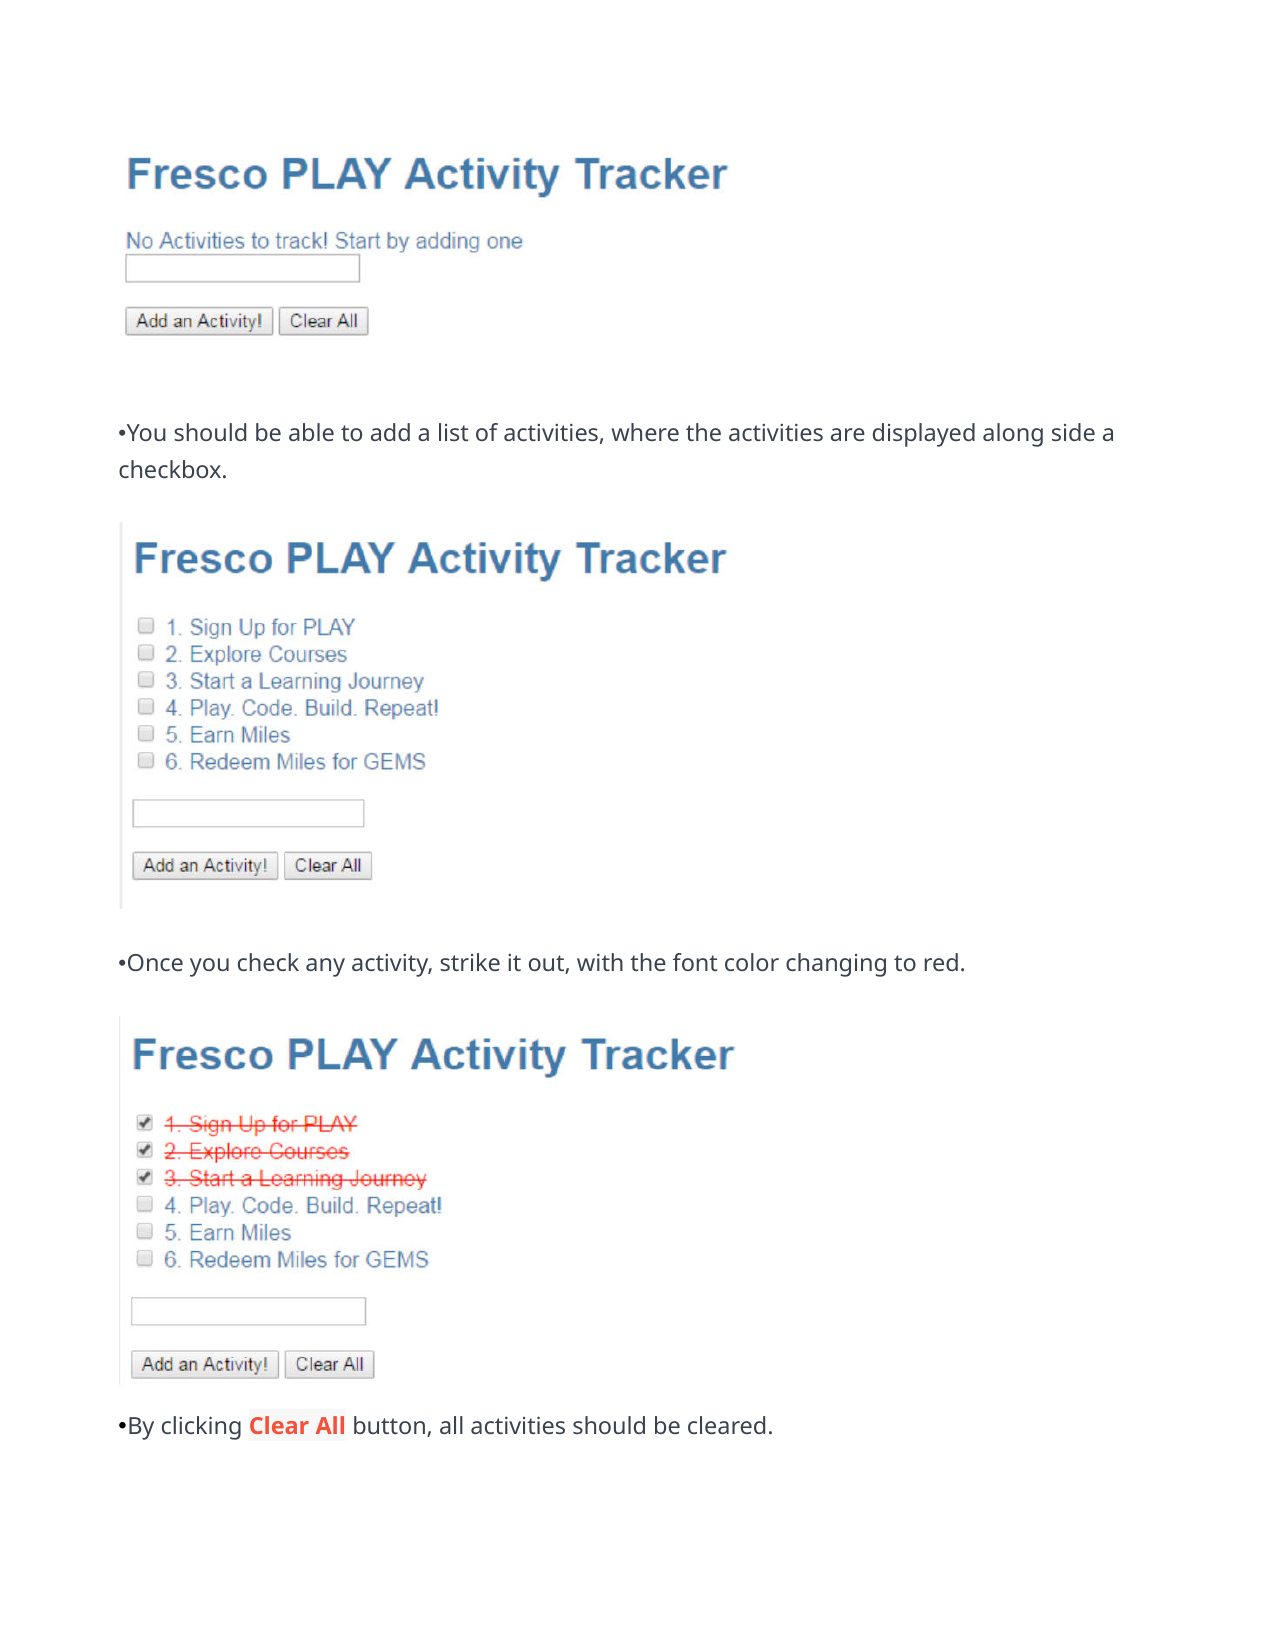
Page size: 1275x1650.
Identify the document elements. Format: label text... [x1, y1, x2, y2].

list You should be able to add a list of activities, where the activities are displayed along side a checkbox. [118, 416, 1157, 485]
list By clicking Clear All button, all activities should be cleared. [118, 1409, 1157, 1441]
list Once you check any activity, strike it out, with the font color changing to red. [118, 946, 1157, 978]
picture [118, 118, 744, 379]
picture [118, 522, 744, 909]
picture [118, 1016, 744, 1405]
